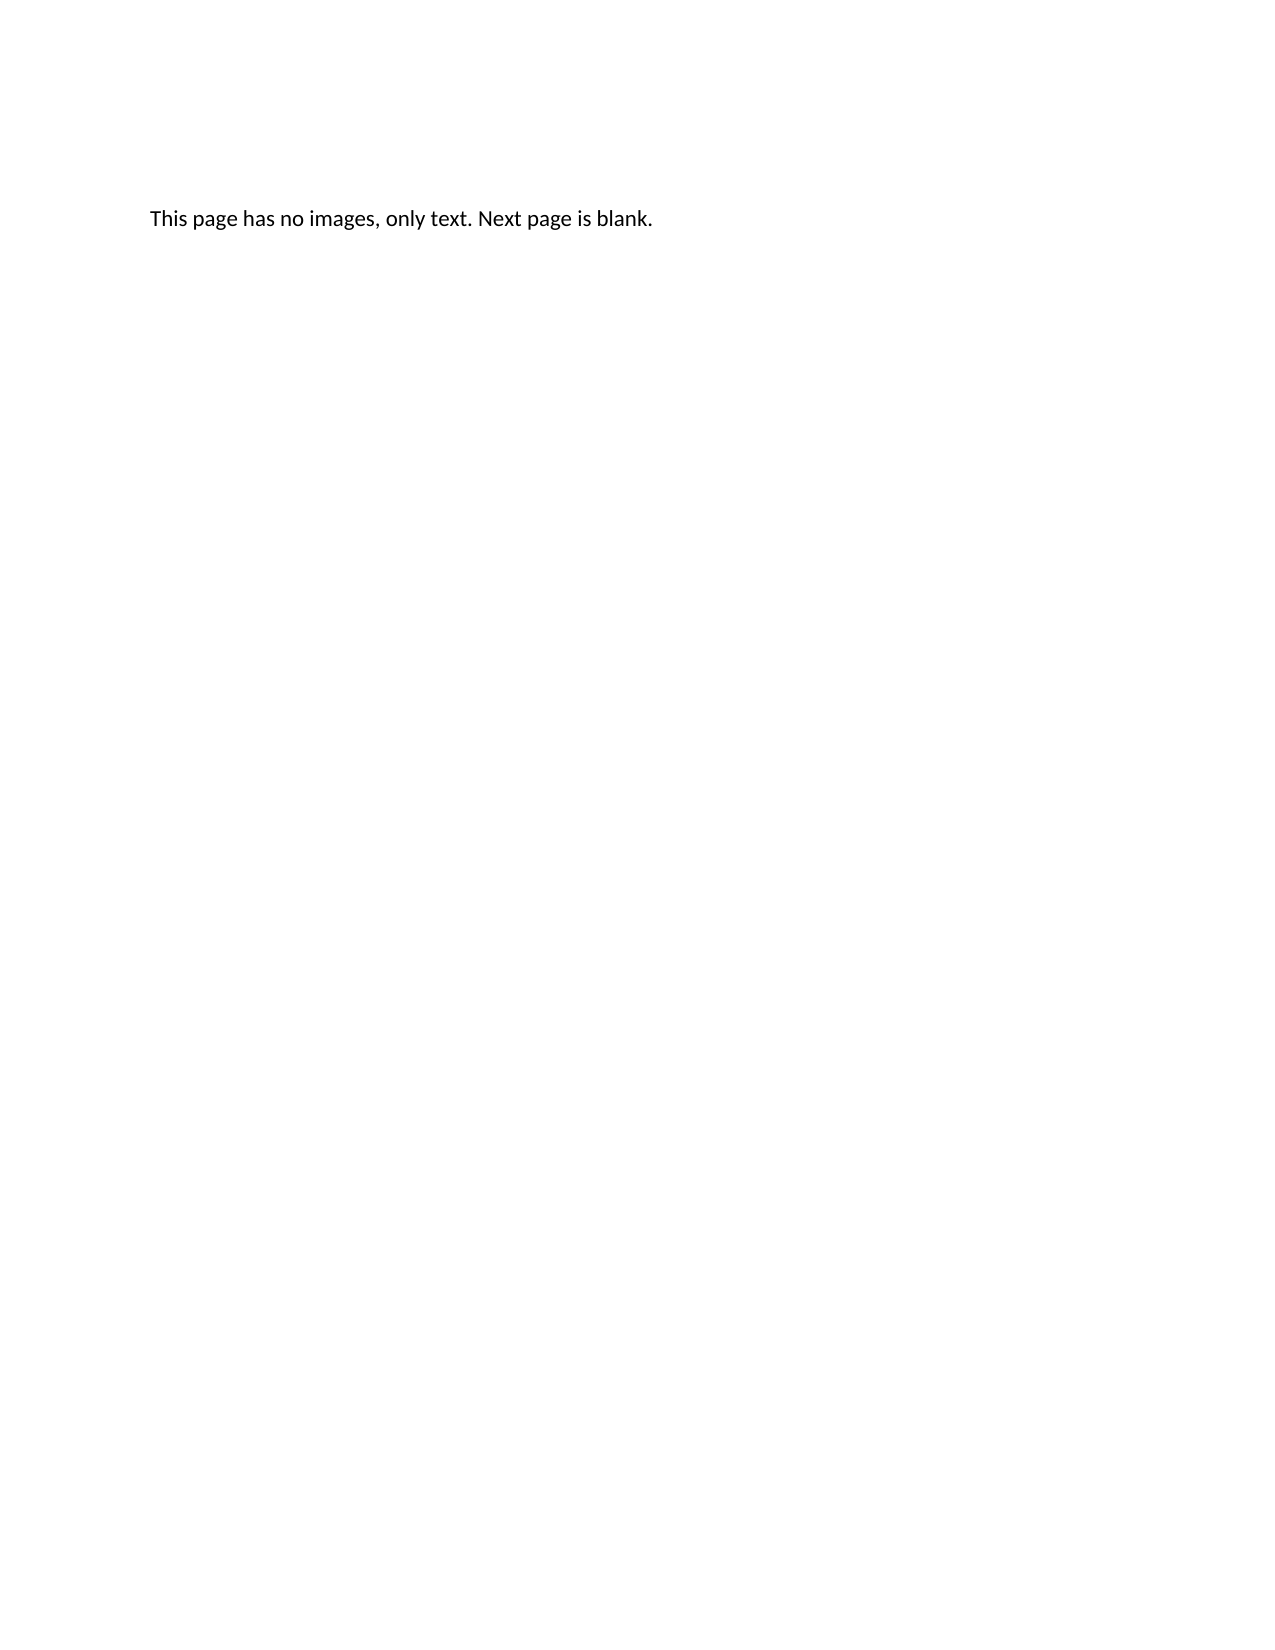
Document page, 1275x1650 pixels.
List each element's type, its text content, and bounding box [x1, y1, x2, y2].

text This page has no images, only text. Next page is blank. [150, 204, 1130, 232]
